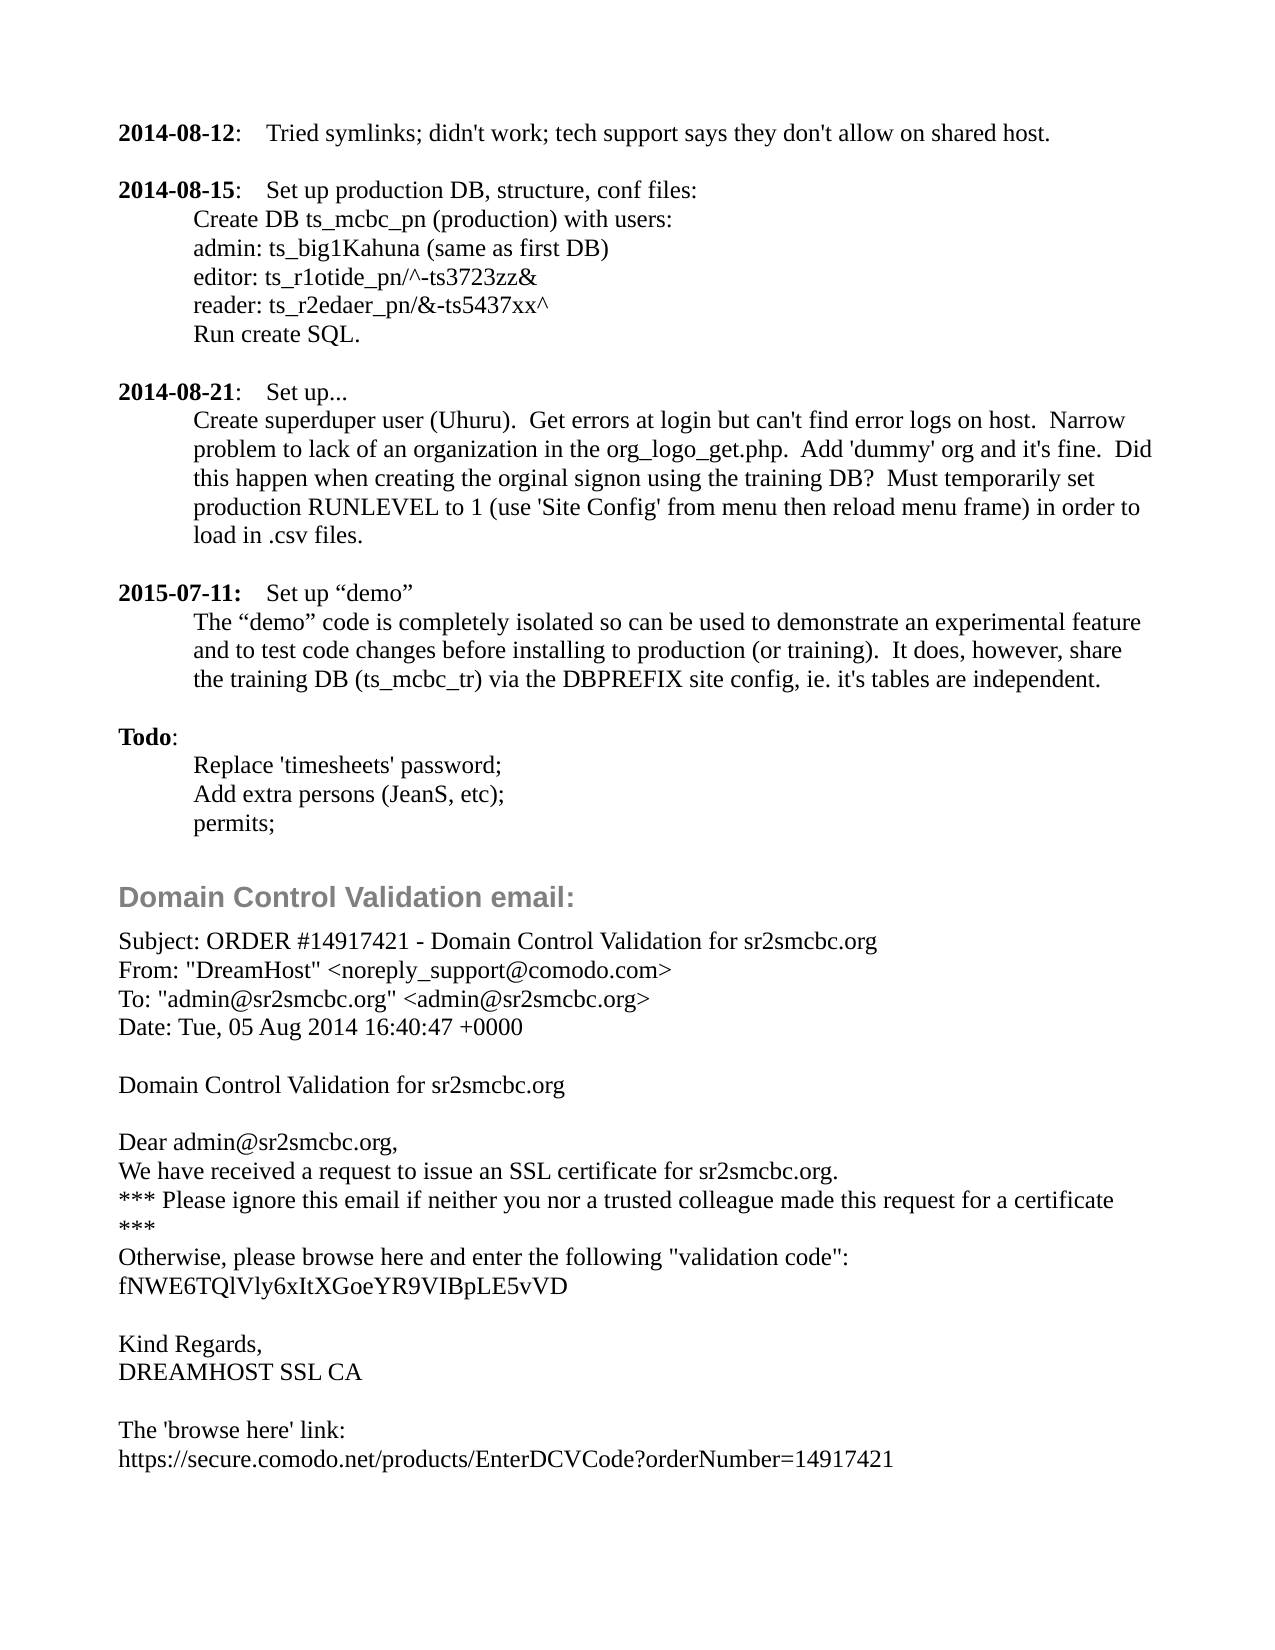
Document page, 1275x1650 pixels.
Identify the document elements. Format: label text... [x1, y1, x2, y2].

text fNWE6TQlVly6xItXGoeYR9VIBpLE5vVD [118, 1271, 1157, 1300]
text Kind Regards, [118, 1329, 1157, 1357]
text We have received a request to issue an SSL certificate for sr2smcbc.org. [118, 1156, 1157, 1185]
text 2014-08-12: Tried symlinks; didn't work; tech support says they don't allow on shared host. [118, 118, 1157, 147]
text 2015-07-11: Set up “demo” [118, 578, 1157, 607]
subtitle Domain Control Validation email: [118, 880, 1157, 914]
text reader: ts_r2edaer_pn/&-ts5437xx^ [193, 291, 1157, 319]
text Create DB ts_mcbc_pn (production) with users: [193, 204, 1157, 233]
text admin: ts_big1Kahuna (same as first DB) [193, 233, 1157, 262]
text The “demo” code is completely isolated so can be used to demonstrate an experimental feature and to test code changes before installing to production (or training). It does, however, share the training DB (ts_mcbc_tr) via the DBPREFIX site config, ie. it's tables are independent. [193, 607, 1157, 693]
text Add extra persons (JeanS, etc); [193, 779, 1157, 808]
text To: "admin@sr2smcbc.org" <admin@sr2smcbc.org> [118, 984, 1157, 1012]
text Otherwise, please browse here and enter the following "validation code": [118, 1242, 1157, 1271]
text Create superduper user (Uhuru). Get errors at login but can't find error logs on host. Narrow problem to lack of an organization in the org_logo_get.php. Add 'dummy' org and it's fine. Did this happen when creating the orginal signon using the training DB? Must temporarily set production RUNLEVEL to 1 (use 'Site Config' from menu then reload menu frame) in order to load in .csv files. [193, 406, 1157, 549]
text editor: ts_r1otide_pn/^-ts3723zz& [193, 262, 1157, 291]
text Run create SQL. [193, 319, 1157, 348]
text Dear admin@sr2smcbc.org, [118, 1127, 1157, 1156]
text Domain Control Validation for sr2smcbc.org [118, 1070, 1157, 1099]
text Todo: [118, 722, 1157, 751]
text Date: Tue, 05 Aug 2014 16:40:47 +0000 [118, 1012, 1157, 1041]
text 2014-08-15: Set up production DB, structure, conf files: [118, 176, 1157, 204]
text DREAMHOST SSL CA [118, 1357, 1157, 1386]
text Replace 'timesheets' password; [193, 751, 1157, 779]
text Subject: ORDER #14917421 - Domain Control Validation for sr2smcbc.org [118, 926, 1157, 955]
text https://secure.comodo.net/products/EnterDCVCode?orderNumber=14917421 [118, 1444, 1157, 1472]
text From: "DreamHost" <noreply_support@comodo.com> [118, 955, 1157, 984]
text 2014-08-21: Set up... [118, 377, 1157, 406]
text permits; [193, 808, 1157, 837]
text The 'browse here' link: [118, 1415, 1157, 1444]
text *** Please ignore this email if neither you nor a trusted colleague made this request for a certificate *** [118, 1185, 1157, 1242]
